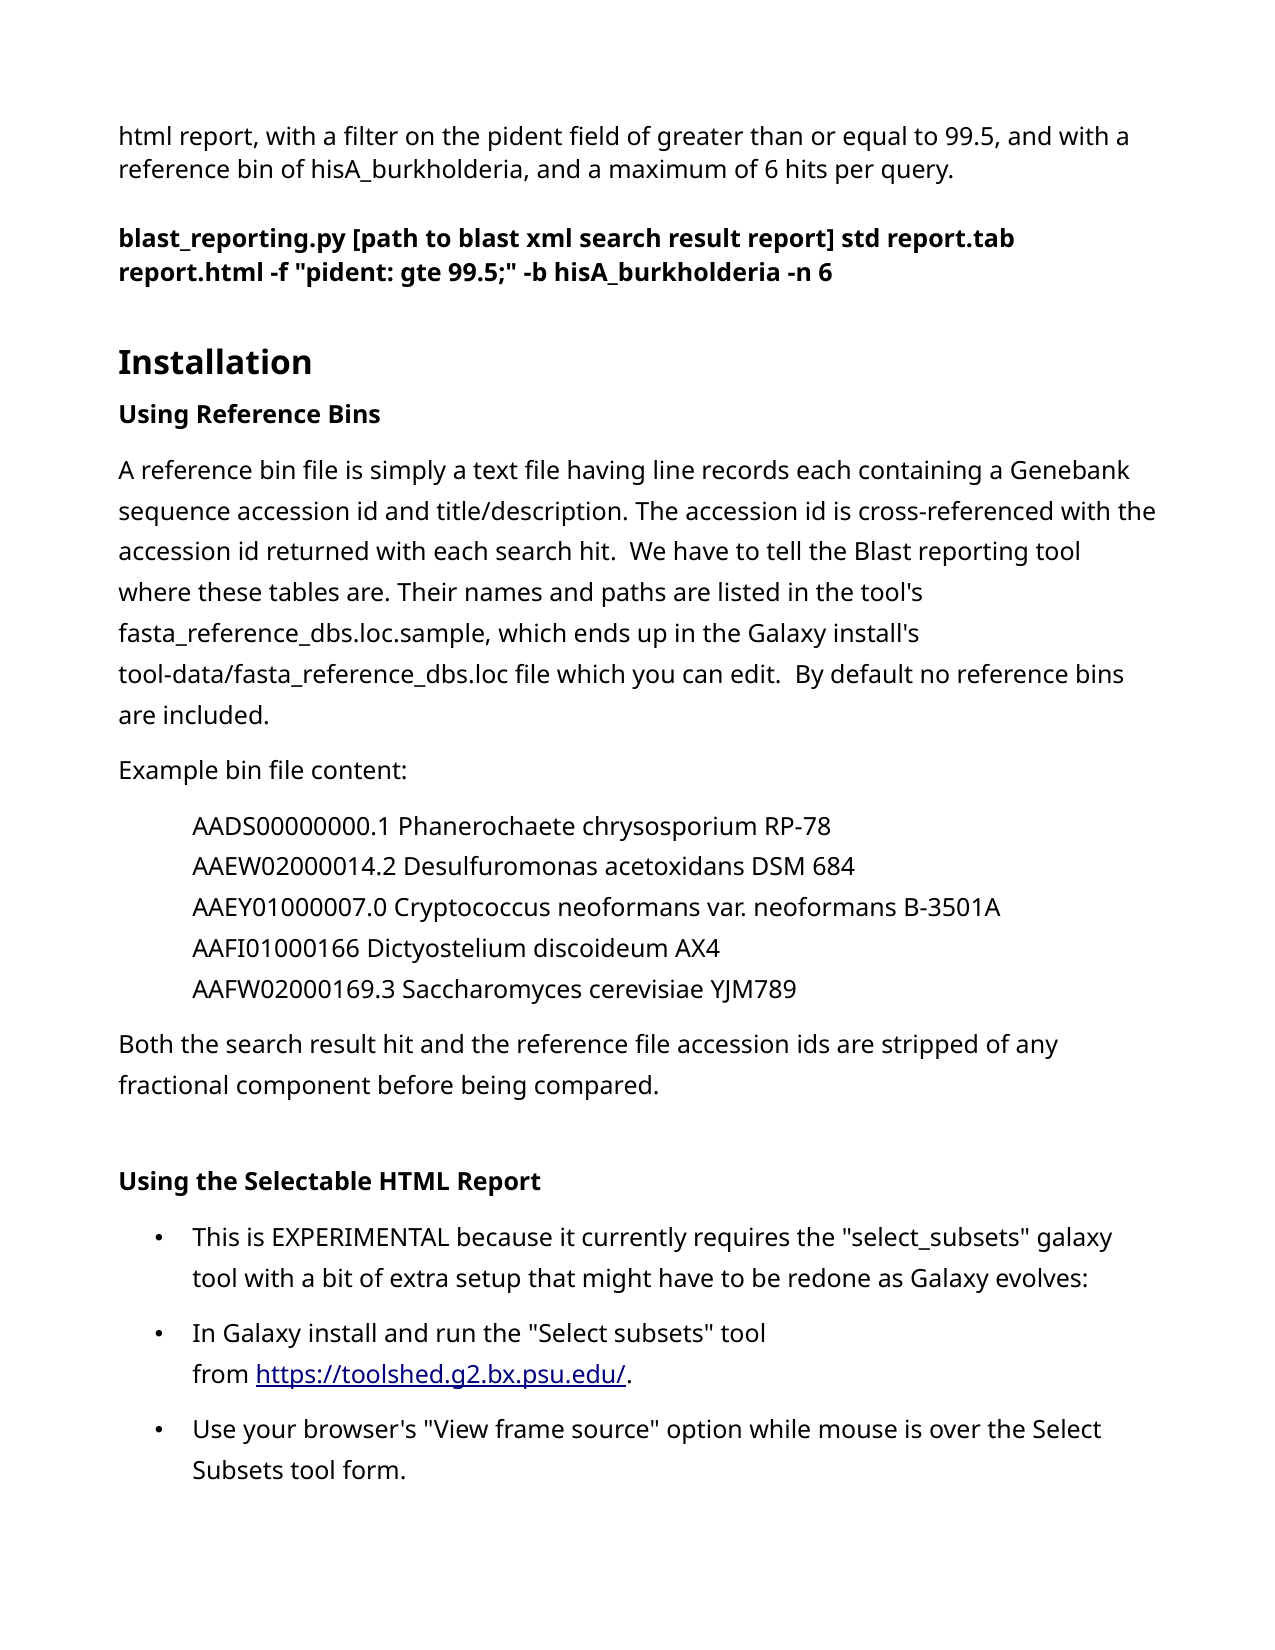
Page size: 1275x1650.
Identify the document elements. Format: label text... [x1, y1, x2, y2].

text Example bin file content: [118, 753, 1157, 787]
list This is EXPERIMENTAL because it currently requires the "select_subsets" galaxy tool with a bit of extra setup that might have to be redone as Galaxy evolves: [154, 1219, 1157, 1294]
text A reference bin file is simply a text file having line records each containing a Genebank sequence accession id and title/description. The accession id is cross-referenced with the accession id returned with each search hit. We have to tell the Blast reporting tool where these tables are. Their names and paths are listed in the tool's fasta_reference_dbs.loc.sample, which ends up in the Galaxy install's tool-data/fasta_reference_dbs.loc file which you can edit. By default no reference bins are included. [118, 452, 1157, 731]
subtitle Installation [118, 339, 1157, 384]
text AADS00000000.1 Phanerochaete chrysosporium RP-78 AAEW02000014.2 Desulfuromonas acetoxidans DSM 684 AAEY01000007.0 Cryptococcus neoformans var. neoformans B-3501A AAFI01000166 Dictyostelium discoideum AX4 AAFW02000169.3 Saccharomyces cerevisiae YJM789 [192, 808, 1157, 1006]
text Using the Selectable HTML Report [118, 1164, 1157, 1198]
list In Galaxy install and run the "Select subsets" tool from https://toolshed.g2.bx.psu.edu/. [154, 1316, 1157, 1391]
text html report, with a filter on the pident field of greater than or equal to 99.5, and with a reference bin of hisA_burkholderia, and a maximum of 6 hits per query. [118, 118, 1157, 186]
text Both the search result hit and the reference file accession ids are stripped of any fractional component before being compared. [118, 1027, 1157, 1143]
list Use your browser's "View frame source" option while mouse is over the Select Subsets tool form. [154, 1412, 1157, 1487]
text Using Reference Bins [118, 397, 1157, 431]
text blast_reporting.py [path to blast xml search result report] std report.tab report.html -f "pident: gte 99.5;" -b hisA_burkholderia -n 6 [118, 186, 1157, 288]
